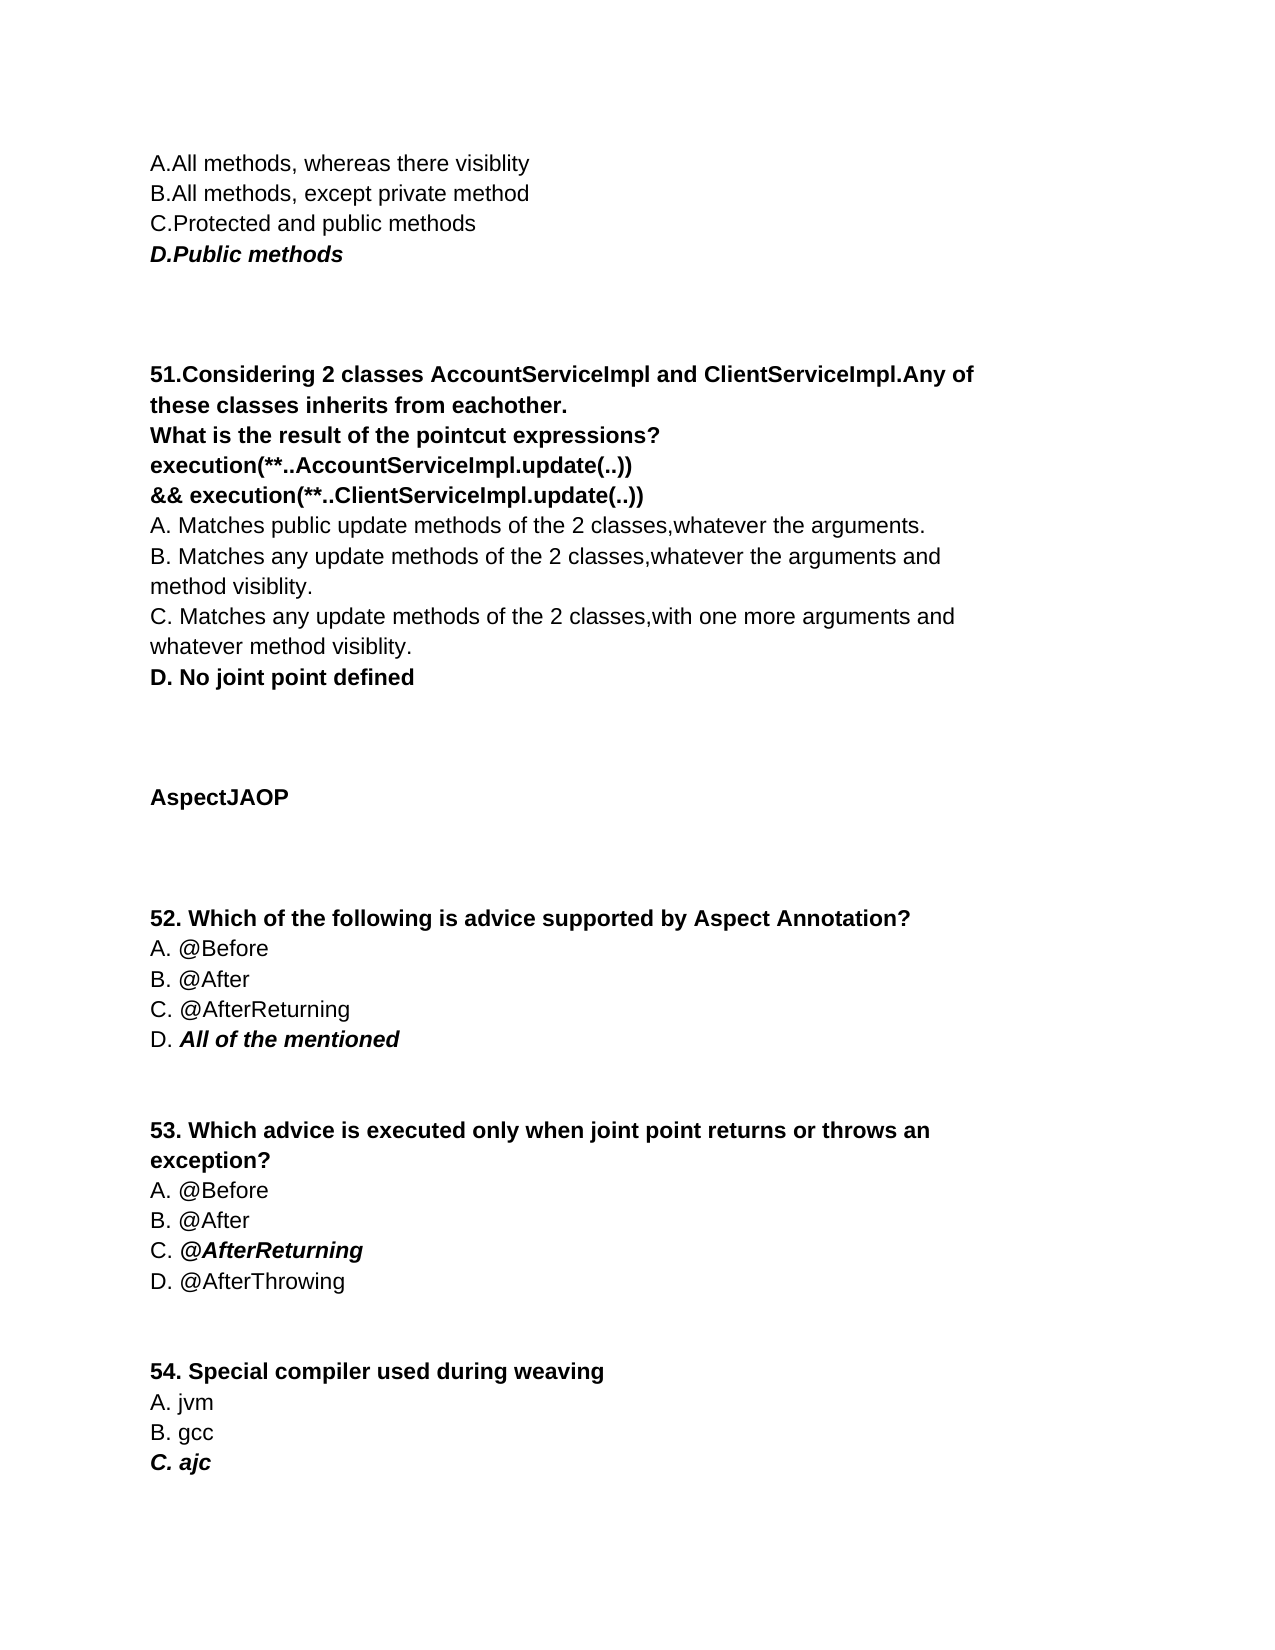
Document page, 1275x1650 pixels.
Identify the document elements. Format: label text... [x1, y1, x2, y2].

text these classes inherits from eachother. [150, 392, 1125, 418]
text C. Matches any update methods of the 2 classes,with one more arguments and [150, 603, 1125, 629]
text && execution(**..ClientServiceImpl.update(..)) [150, 482, 1125, 509]
text whatever method visiblity. [150, 633, 1125, 660]
text C.Protected and public methods [150, 210, 1125, 237]
text method visiblity. [150, 573, 1125, 599]
text B.All methods, except private method [150, 180, 1125, 207]
text A. @Before [150, 1177, 1125, 1203]
text 53. Which advice is executed only when joint point returns or throws an [150, 1117, 1125, 1143]
text 54. Special compiler used during weaving [150, 1358, 1125, 1385]
text A.All methods, whereas there visiblity [150, 150, 1125, 176]
text D. All of the mentioned [150, 1026, 1125, 1052]
text AspectJAOP [150, 784, 1125, 811]
text What is the result of the pointcut expressions? [150, 422, 1125, 448]
text C. @AfterReturning [150, 1237, 1125, 1264]
text C. ajc [150, 1449, 1125, 1475]
text B. Matches any update methods of the 2 classes,whatever the arguments and [150, 543, 1125, 569]
text A. @Before [150, 935, 1125, 962]
text D.Public methods [150, 241, 1125, 267]
text 52. Which of the following is advice supported by Aspect Annotation? [150, 905, 1125, 932]
text B. gcc [150, 1419, 1125, 1445]
text D. No joint point defined [150, 663, 1125, 690]
text A. Matches public update methods of the 2 classes,whatever the arguments. [150, 512, 1125, 539]
text execution(**..AccountServiceImpl.update(..)) [150, 452, 1125, 478]
text 51.Considering 2 classes AccountServiceImpl and ClientServiceImpl.Any of [150, 361, 1125, 388]
text B. @After [150, 1207, 1125, 1234]
text D. @AfterThrowing [150, 1268, 1125, 1294]
text A. jvm [150, 1388, 1125, 1415]
text exception? [150, 1147, 1125, 1173]
text C. @AfterReturning [150, 996, 1125, 1022]
text B. @After [150, 966, 1125, 992]
